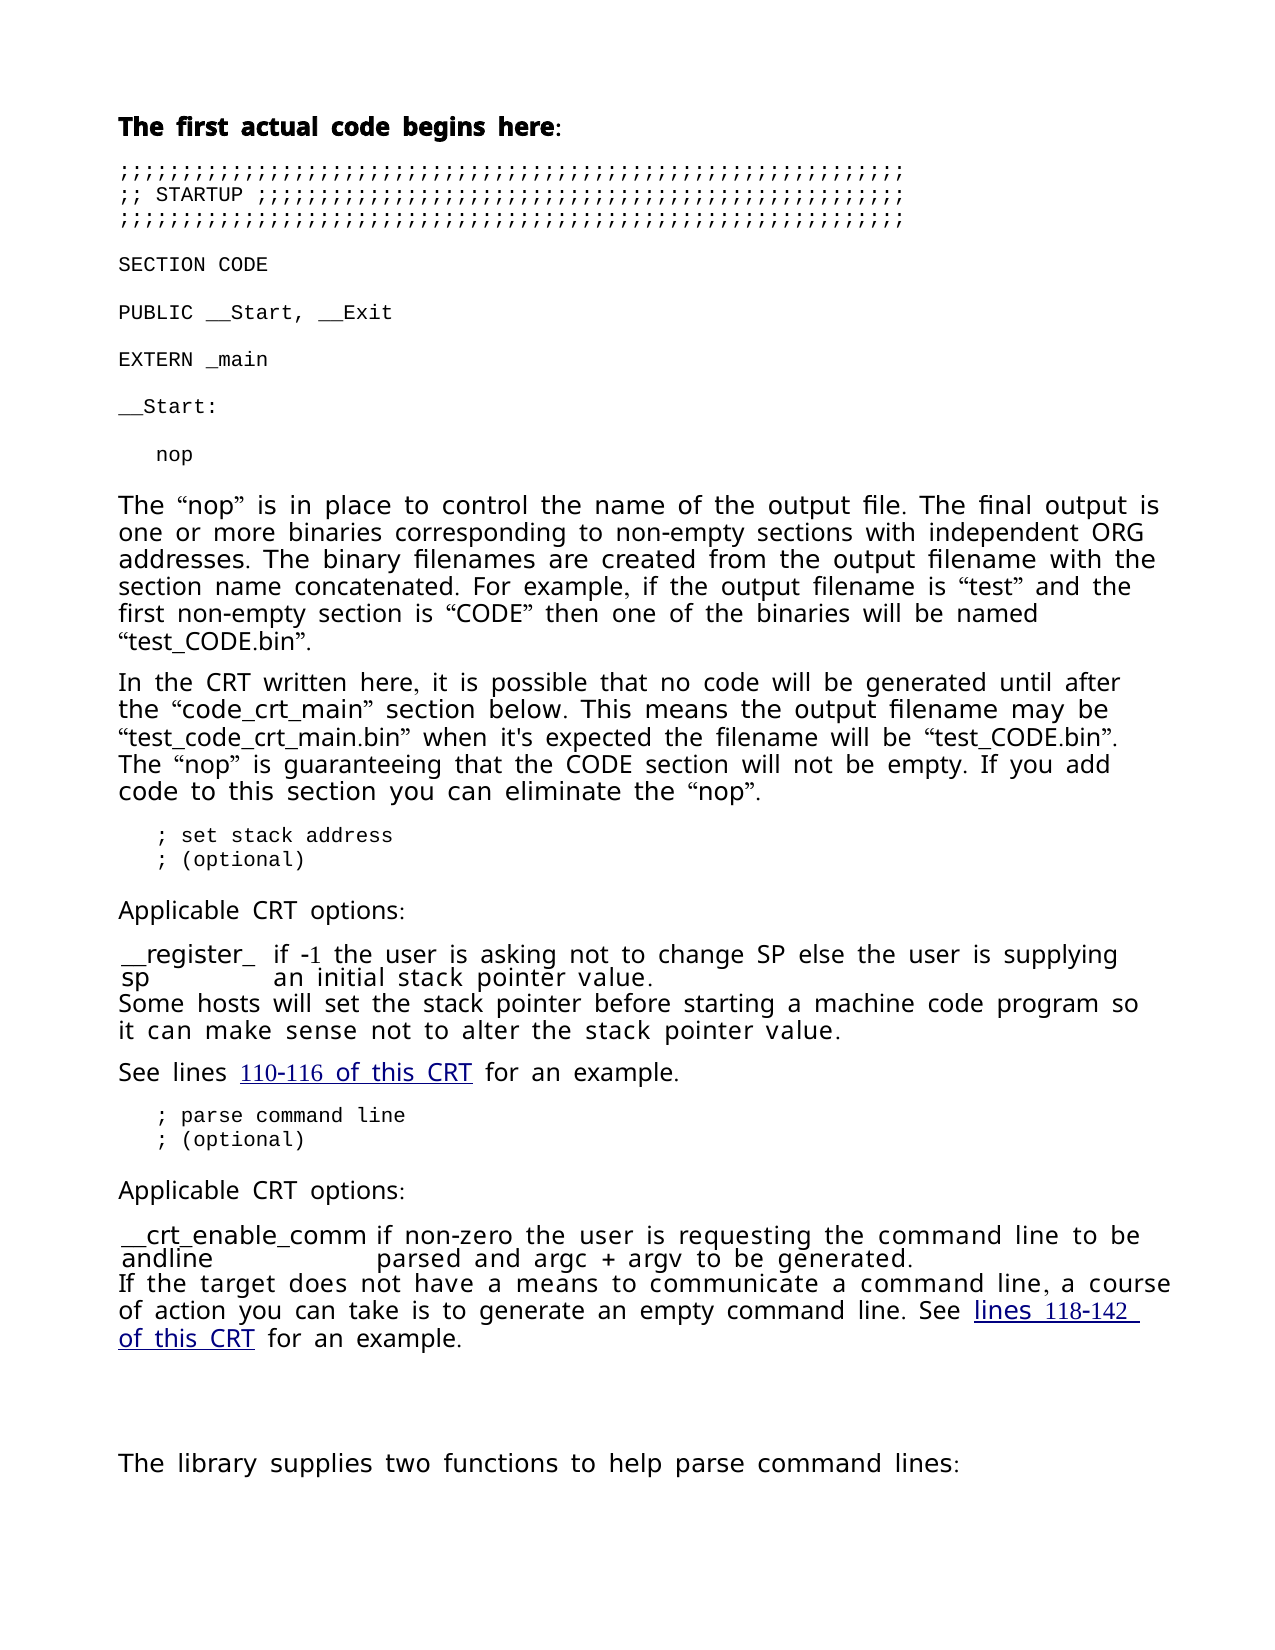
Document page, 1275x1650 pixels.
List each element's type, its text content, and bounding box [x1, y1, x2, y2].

text The first actual code begins here: [118, 118, 442, 141]
text __Start: [118, 396, 1157, 420]
text ;;;;;;;;;;;;;;;;;;;;;;;;;;;;;;;;;;;;;;;;;;;;;;;;;;;;;;;;;;;;;;; [118, 207, 1157, 231]
text ; (optional) [118, 1129, 1157, 1153]
table_header if -1 the user is asking not to change SP else the user is supplying an initial stack pointer value. [270, 944, 1157, 995]
text The first actual code begins here: [409, 118, 1157, 141]
text ; set stack address [118, 825, 1157, 849]
table_header if non-zero the user is requesting the command line to be parsed and argc + argv to be generated. [373, 1224, 1157, 1275]
text If the target does not have a means to communicate a command line, a course of action you can take is to generate an empty command line. See lines 118-142 of this CRT for an example. [118, 1275, 1157, 1352]
text The “nop” is in place to control the name of the output file. The final output is one or more binaries corresponding to non-empty sections with independent ORG addresses. The binary filenames are created from the output filename with the section name concatenated. For example, if the output filename is “test” and the first non-empty section is “CODE” then one of the binaries will be named “test_CODE.bin”. [118, 497, 1157, 655]
text Applicable CRT options: [118, 1182, 1157, 1205]
text Some hosts will set the stack pointer before starting a machine code program so it can make sense not to alter the stack pointer value. [118, 995, 1157, 1045]
text PUBLIC __Start, __Exit [118, 302, 1157, 325]
text ; (optional) [118, 849, 1157, 872]
table_header __crt_enable_commandline [118, 1224, 373, 1275]
text nop [118, 444, 1157, 467]
text SECTION CODE [118, 254, 1157, 278]
text EXTERN _main [118, 349, 1157, 373]
text See lines 110-116 of this CRT for an example. [118, 1064, 1157, 1086]
text ; parse command line [118, 1106, 1157, 1129]
text Applicable CRT options: [118, 902, 1157, 924]
text ;;;;;;;;;;;;;;;;;;;;;;;;;;;;;;;;;;;;;;;;;;;;;;;;;;;;;;;;;;;;;;; [118, 160, 1157, 183]
text In the CRT written here, it is possible that no code will be generated until after the “code_crt_main” section below. This means the output filename may be “test_code_crt_main.bin” when it's expected the filename will be “test_CODE.bin”. The “nop” is guaranteeing that the CODE section will not be empty. If you add code to this section you can eliminate the “nop”. [118, 674, 1157, 806]
text ;; STARTUP ;;;;;;;;;;;;;;;;;;;;;;;;;;;;;;;;;;;;;;;;;;;;;;;;;;;; [118, 183, 1157, 207]
table_header __register_sp [118, 944, 270, 995]
text The library supplies two functions to help parse command lines: [118, 1455, 1157, 1478]
